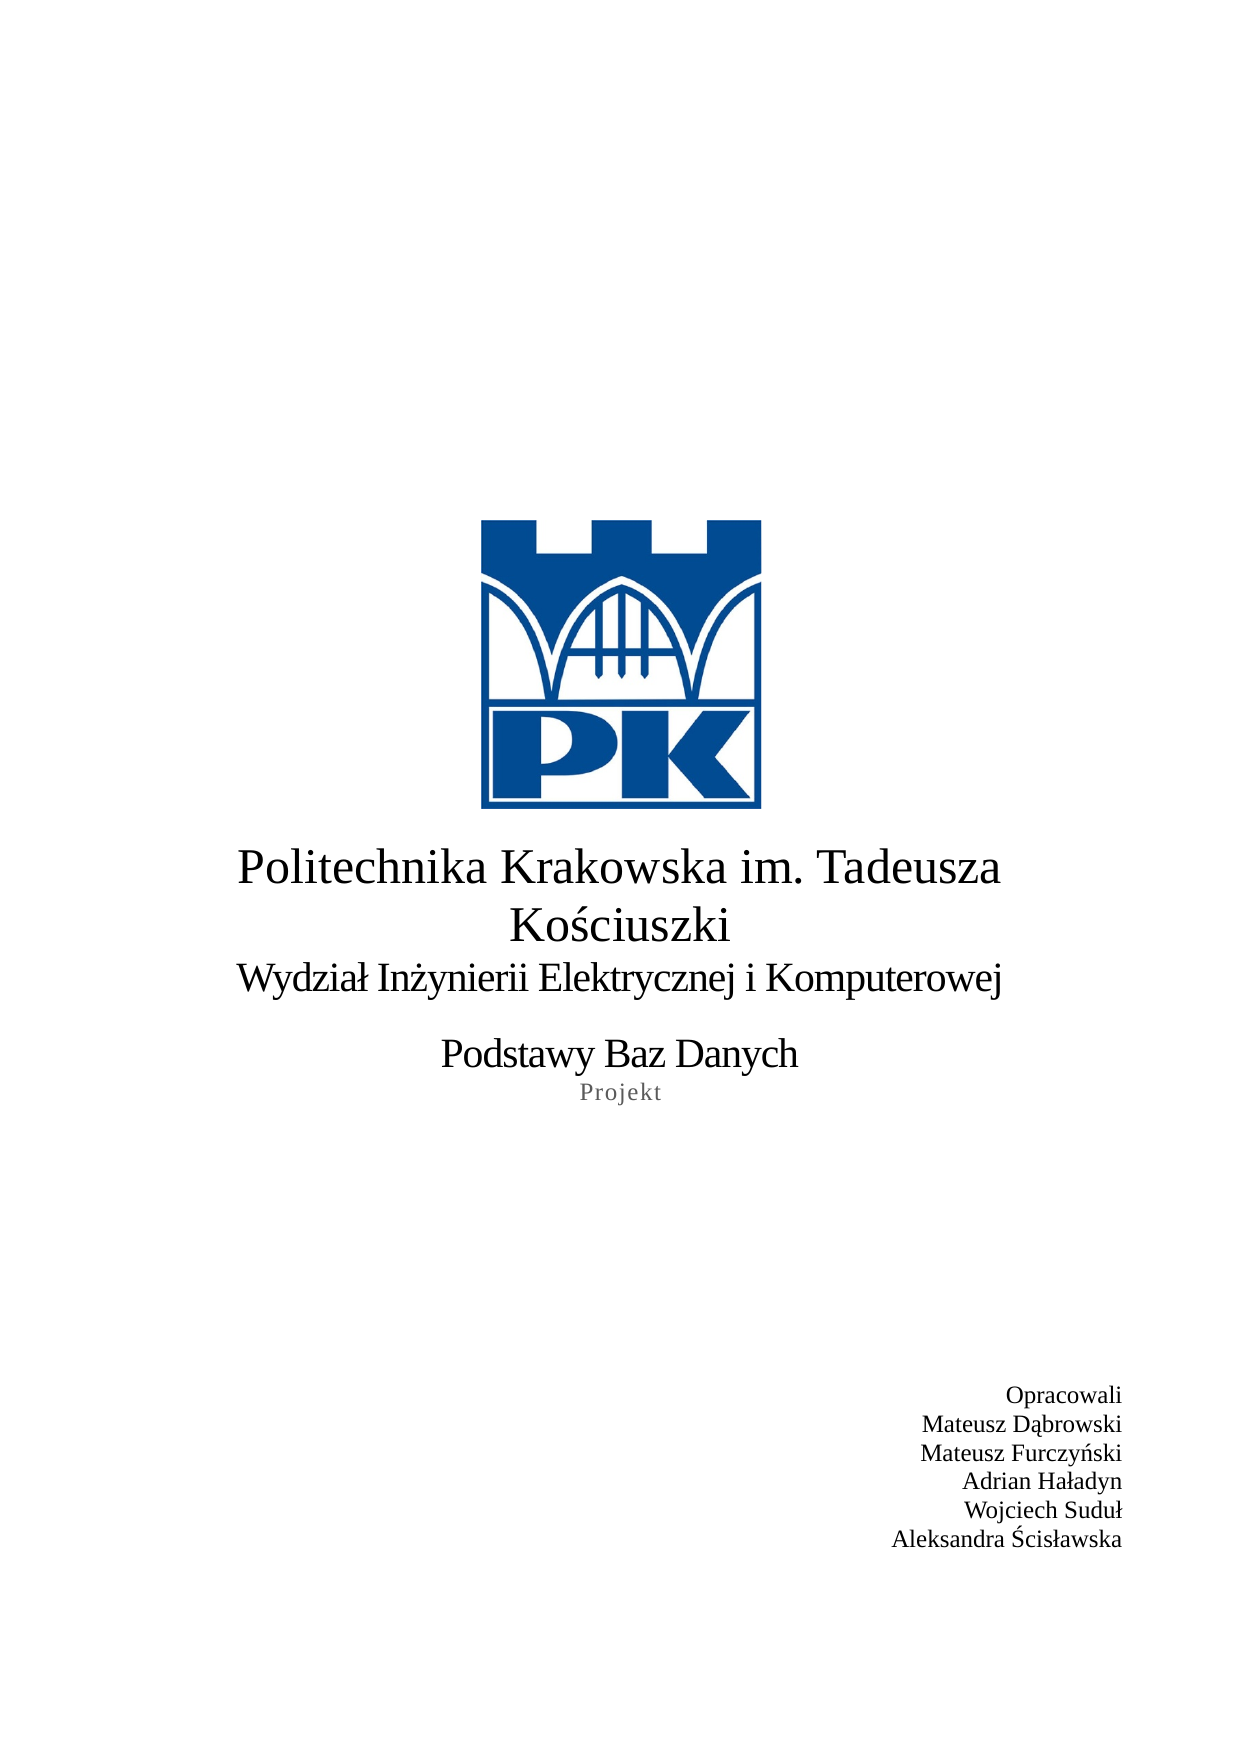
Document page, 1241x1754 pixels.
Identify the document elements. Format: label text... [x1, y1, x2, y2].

text Mateusz Dąbrowski [118, 1409, 1122, 1438]
text Aleksandra Ścisławska [118, 1524, 1122, 1553]
text Adrian Haładyn [118, 1466, 1122, 1495]
title Podstawy Baz Danych [118, 1029, 1122, 1077]
title Wydział Inżynierii Elektrycznej i Komputerowej [118, 952, 1122, 1000]
picture [481, 520, 762, 809]
subtitle Projekt [118, 1077, 1122, 1106]
text Kościuszki [118, 895, 1122, 952]
text Mateusz Furczyński [118, 1438, 1122, 1466]
text Politechnika Krakowska im. Tadeusza [118, 837, 1122, 895]
text Wojciech Suduł [118, 1495, 1122, 1524]
text Opracowali [118, 1380, 1122, 1409]
